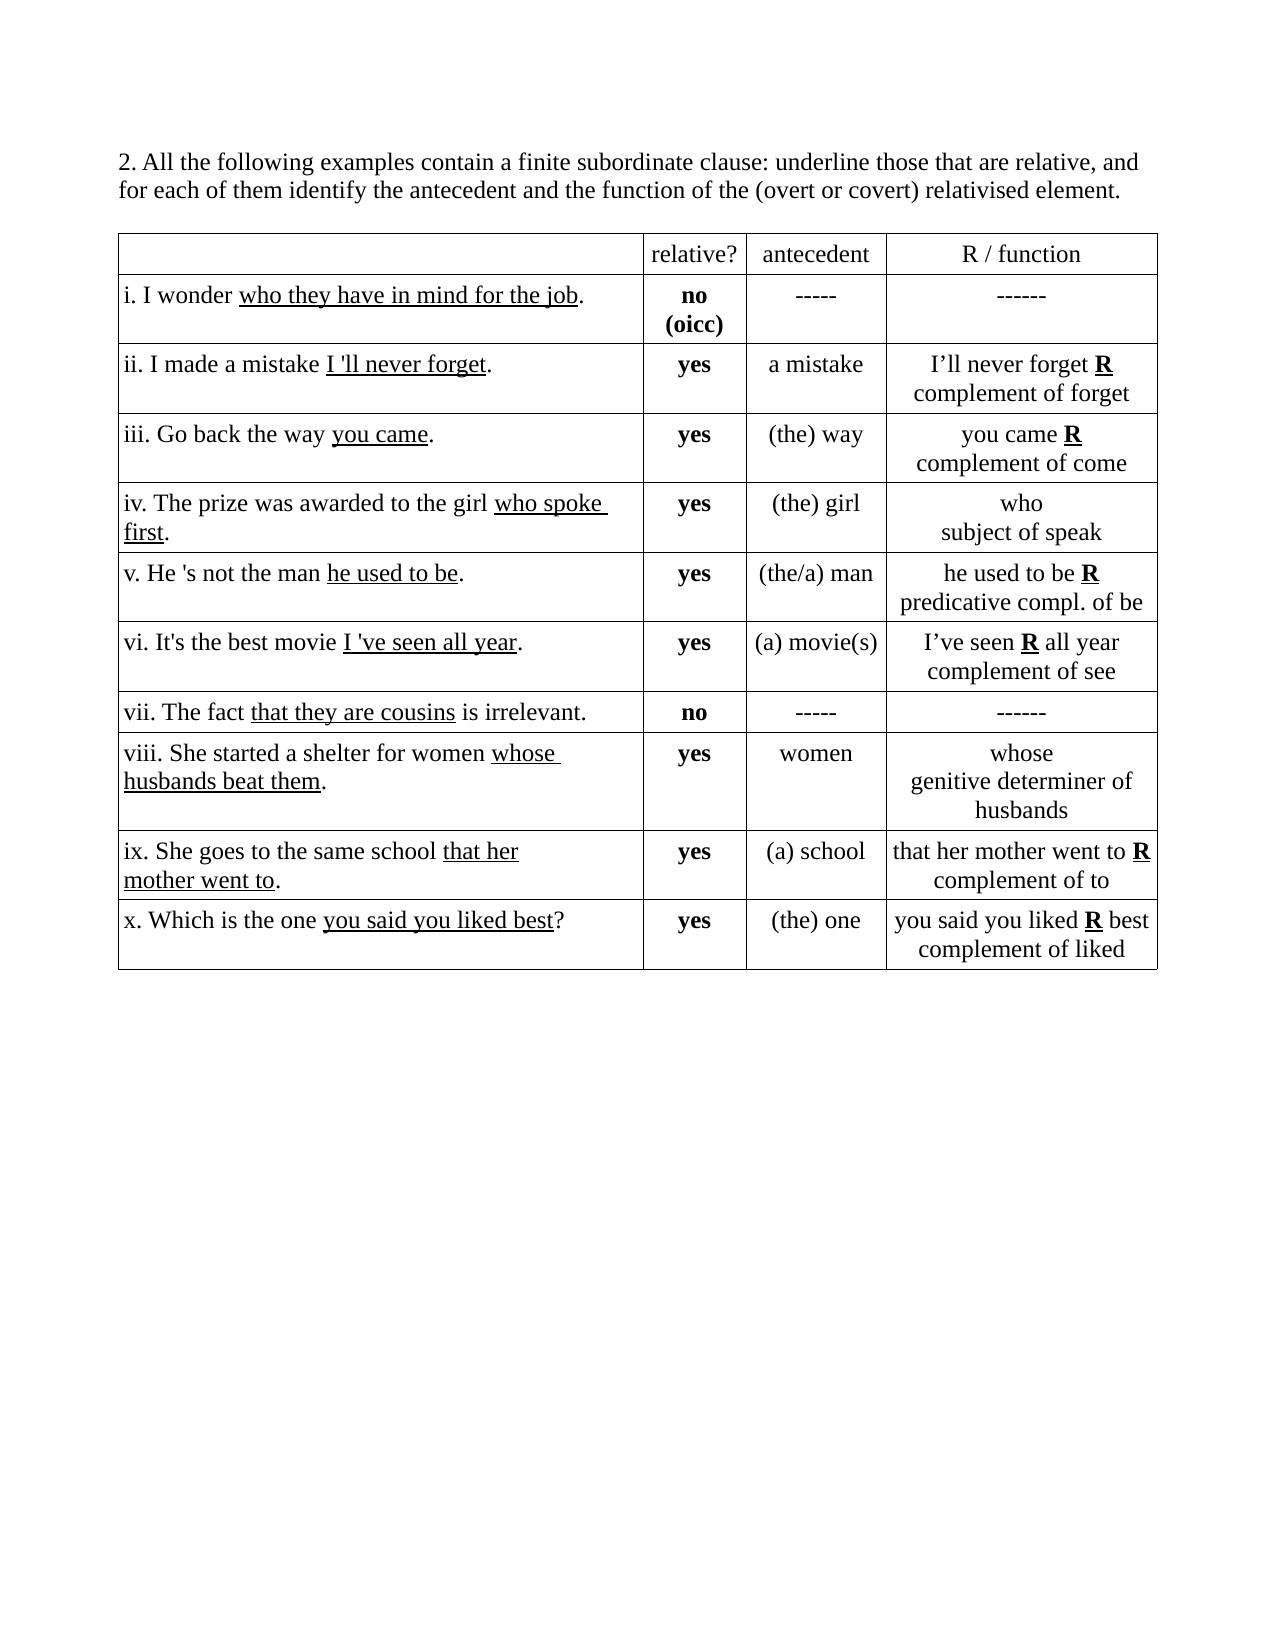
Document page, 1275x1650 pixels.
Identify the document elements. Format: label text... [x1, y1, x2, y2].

text 2. All the following examples contain a finite subordinate clause: underline those that are relative, and for each of them identify the antecedent and the function of the (overt or covert) relativised element. [118, 147, 1157, 204]
table_cell (a) school [747, 831, 886, 899]
table_cell that her mother went to R complement of to [887, 831, 1157, 899]
table_cell ----- [747, 275, 886, 343]
table_cell women [747, 733, 886, 830]
table_cell ii. I made a mistake I 'll never forget. [119, 344, 643, 413]
table_cell whose genitive determiner of husbands [887, 733, 1157, 830]
table_cell x. Which is the one you said you liked best? [119, 900, 643, 969]
table_header R / function [887, 234, 1157, 274]
table_cell (the/a) man [747, 553, 886, 621]
table_header antecedent [747, 234, 886, 274]
table_cell yes [644, 622, 746, 691]
table_cell ix. She goes to the same school that her mother went to. [119, 831, 643, 899]
table_cell (the) one [747, 900, 886, 969]
table_cell I’ve seen R all year complement of see [887, 622, 1157, 691]
table_cell a mistake [747, 344, 886, 413]
table_cell yes [644, 414, 746, 482]
table_cell vii. The fact that they are cousins is irrelevant. [119, 692, 643, 731]
table_cell no [644, 692, 746, 731]
table_cell viii. She started a shelter for women whose husbands beat them. [119, 733, 643, 830]
table_cell (the) girl [747, 483, 886, 552]
table_cell yes [644, 344, 746, 413]
table_cell iii. Go back the way you came. [119, 414, 643, 482]
table_cell yes [644, 553, 746, 621]
table_cell v. He 's not the man he used to be. [119, 553, 643, 621]
table_cell you came R complement of come [887, 414, 1157, 482]
table_header [119, 234, 643, 274]
table_cell yes [644, 900, 746, 969]
table_cell yes [644, 483, 746, 552]
table_cell no (oicc) [644, 275, 746, 343]
table_cell (the) way [747, 414, 886, 482]
table_cell he used to be R predicative compl. of be [887, 553, 1157, 621]
table_cell yes [644, 831, 746, 899]
table_cell you said you liked R best complement of liked [887, 900, 1157, 969]
table_cell ------ [887, 275, 1157, 343]
table_cell yes [644, 733, 746, 830]
table_cell i. I wonder who they have in mind for the job. [119, 275, 643, 343]
table_cell ----- [747, 692, 886, 731]
table_cell (a) movie(s) [747, 622, 886, 691]
table_cell who subject of speak [887, 483, 1157, 552]
table_cell vi. It's the best movie I 've seen all year. [119, 622, 643, 691]
table_cell ------ [887, 692, 1157, 731]
table_cell I’ll never forget R complement of forget [887, 344, 1157, 413]
table_cell iv. The prize was awarded to the girl who spoke first. [119, 483, 643, 552]
table_header relative? [644, 234, 746, 274]
